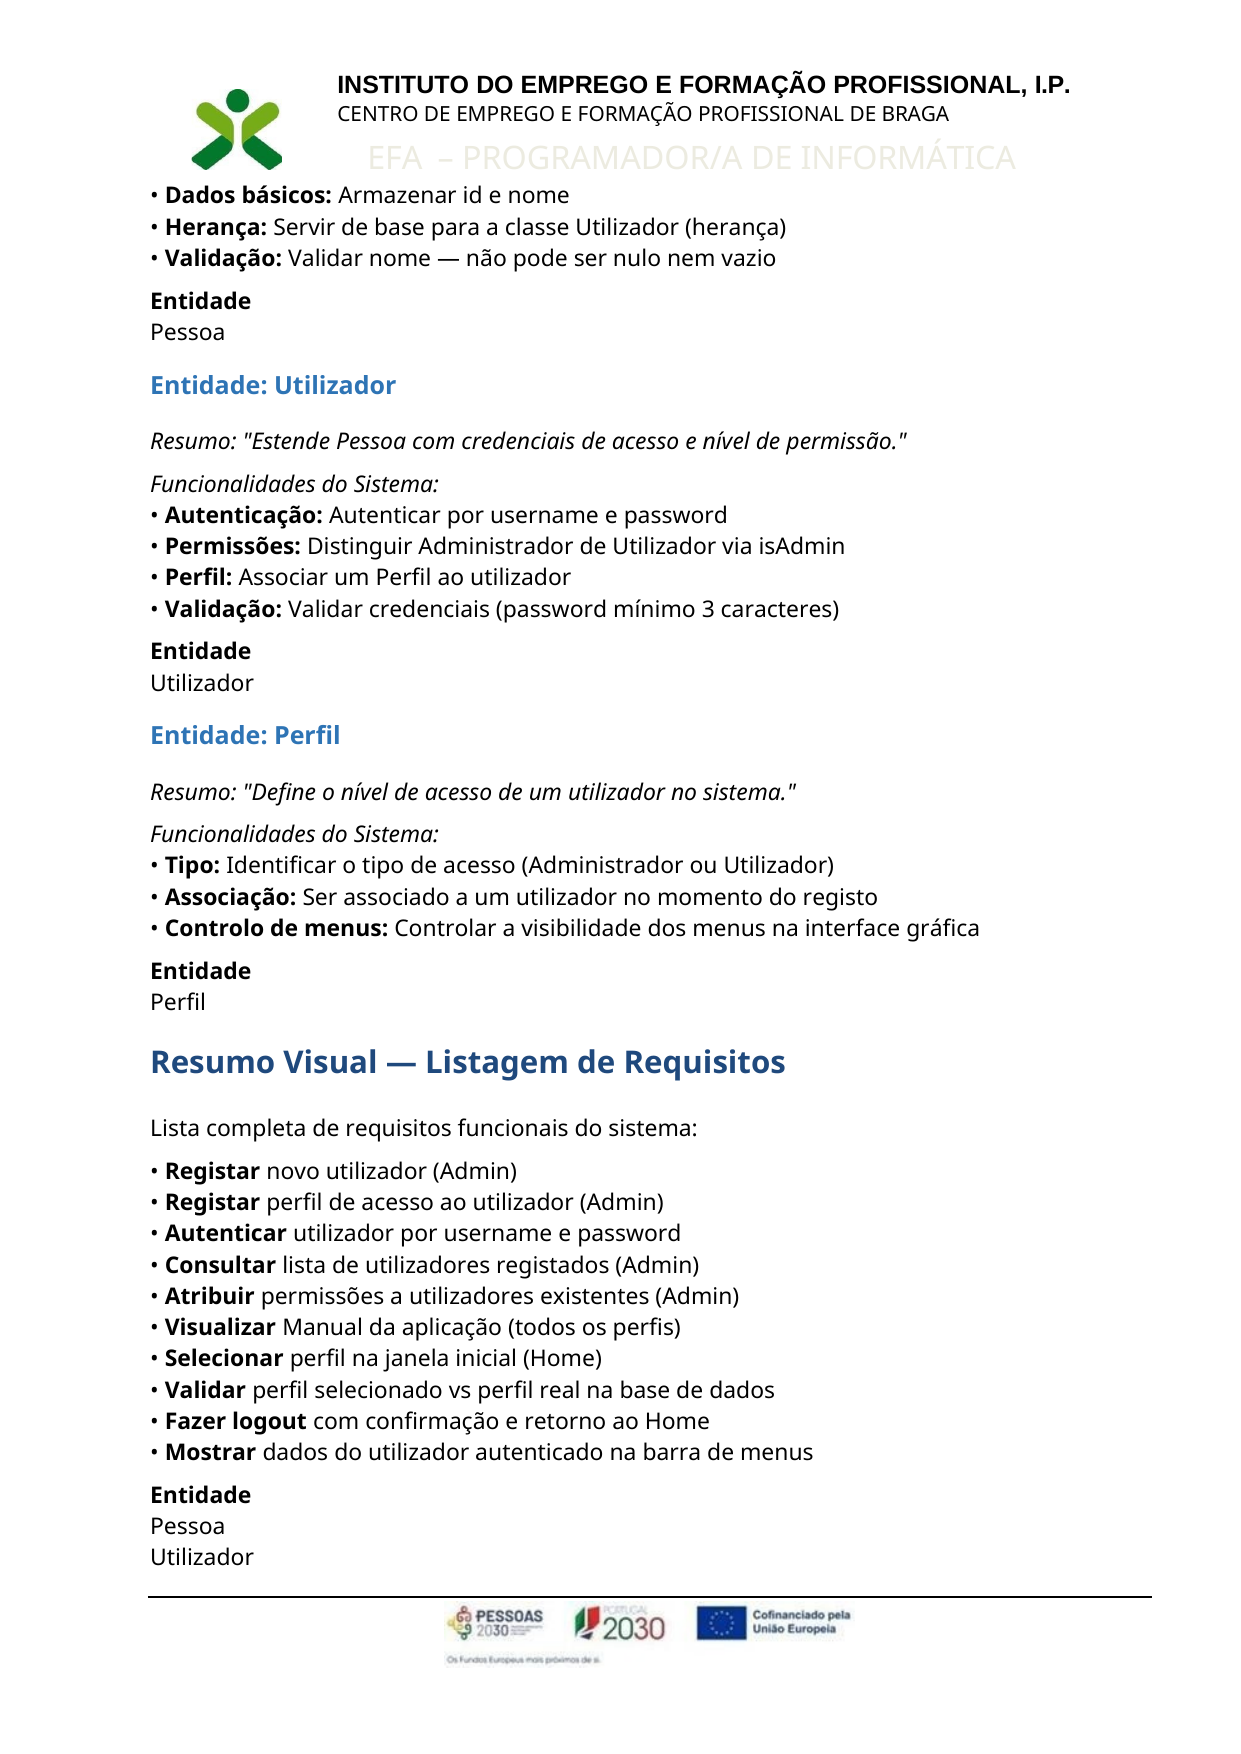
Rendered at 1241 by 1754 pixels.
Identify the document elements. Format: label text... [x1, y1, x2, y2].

text • Validar perfil selecionado vs perfil real na base de dados [150, 1374, 1095, 1405]
table_header Entidade [150, 1479, 1095, 1510]
picture [191, 89, 282, 170]
text • Associação: Ser associado a um utilizador no momento do registo [150, 881, 1095, 912]
table_cell Pessoa [150, 1510, 1095, 1541]
text • Mostrar dados do utilizador autenticado na barra de menus [150, 1436, 1095, 1467]
text • Validação: Validar credenciais (password mínimo 3 caracteres) [150, 593, 1095, 624]
subtitle Entidade: Perfil [150, 718, 1095, 752]
table_cell Perfil [150, 986, 1095, 1017]
text • Registar novo utilizador (Admin) [150, 1155, 1095, 1186]
text • Consultar lista de utilizadores registados (Admin) [150, 1249, 1095, 1280]
text • Dados básicos: Armazenar id e nome [150, 179, 1095, 211]
text • Atribuir permissões a utilizadores existentes (Admin) [150, 1280, 1095, 1311]
text • Registar perfil de acesso ao utilizador (Admin) [150, 1186, 1095, 1217]
subtitle Resumo Visual — Listagem de Requisitos [150, 1040, 1095, 1083]
text • Perfil: Associar um Perfil ao utilizador [150, 561, 1095, 593]
text • Permissões: Distinguir Administrador de Utilizador via isAdmin [150, 530, 1095, 561]
text • Visualizar Manual da aplicação (todos os perfis) [150, 1311, 1095, 1342]
text • Autenticar utilizador por username e password [150, 1217, 1095, 1249]
text Resumo: "Define o nível de acesso de um utilizador no sistema." [150, 776, 1095, 807]
table_header Entidade [150, 285, 1095, 316]
text Funcionalidades do Sistema: [150, 818, 1095, 849]
text • Autenticação: Autenticar por username e password [150, 499, 1095, 530]
text Funcionalidades do Sistema: [150, 468, 1095, 499]
text • Tipo: Identificar o tipo de acesso (Administrador ou Utilizador) [150, 849, 1095, 881]
table_cell Utilizador [150, 1541, 1095, 1572]
text Resumo: "Estende Pessoa com credenciais de acesso e nível de permissão." [150, 425, 1095, 456]
text • Selecionar perfil na janela inicial (Home) [150, 1342, 1095, 1374]
text Lista completa de requisitos funcionais do sistema: [150, 1112, 1095, 1143]
text • Validação: Validar nome — não pode ser nulo nem vazio [150, 242, 1095, 273]
picture [444, 1601, 855, 1668]
text • Fazer logout com confirmação e retorno ao Home [150, 1405, 1095, 1436]
text • Controlo de menus: Controlar a visibilidade dos menus na interface gráfica [150, 912, 1095, 943]
table_header Entidade [150, 955, 1095, 986]
table_cell Pessoa [150, 316, 1095, 347]
table_header Entidade [150, 635, 1095, 666]
text • Herança: Servir de base para a classe Utilizador (herança) [150, 211, 1095, 242]
table_cell Utilizador [150, 666, 1095, 698]
subtitle Entidade: Utilizador [150, 367, 1095, 401]
